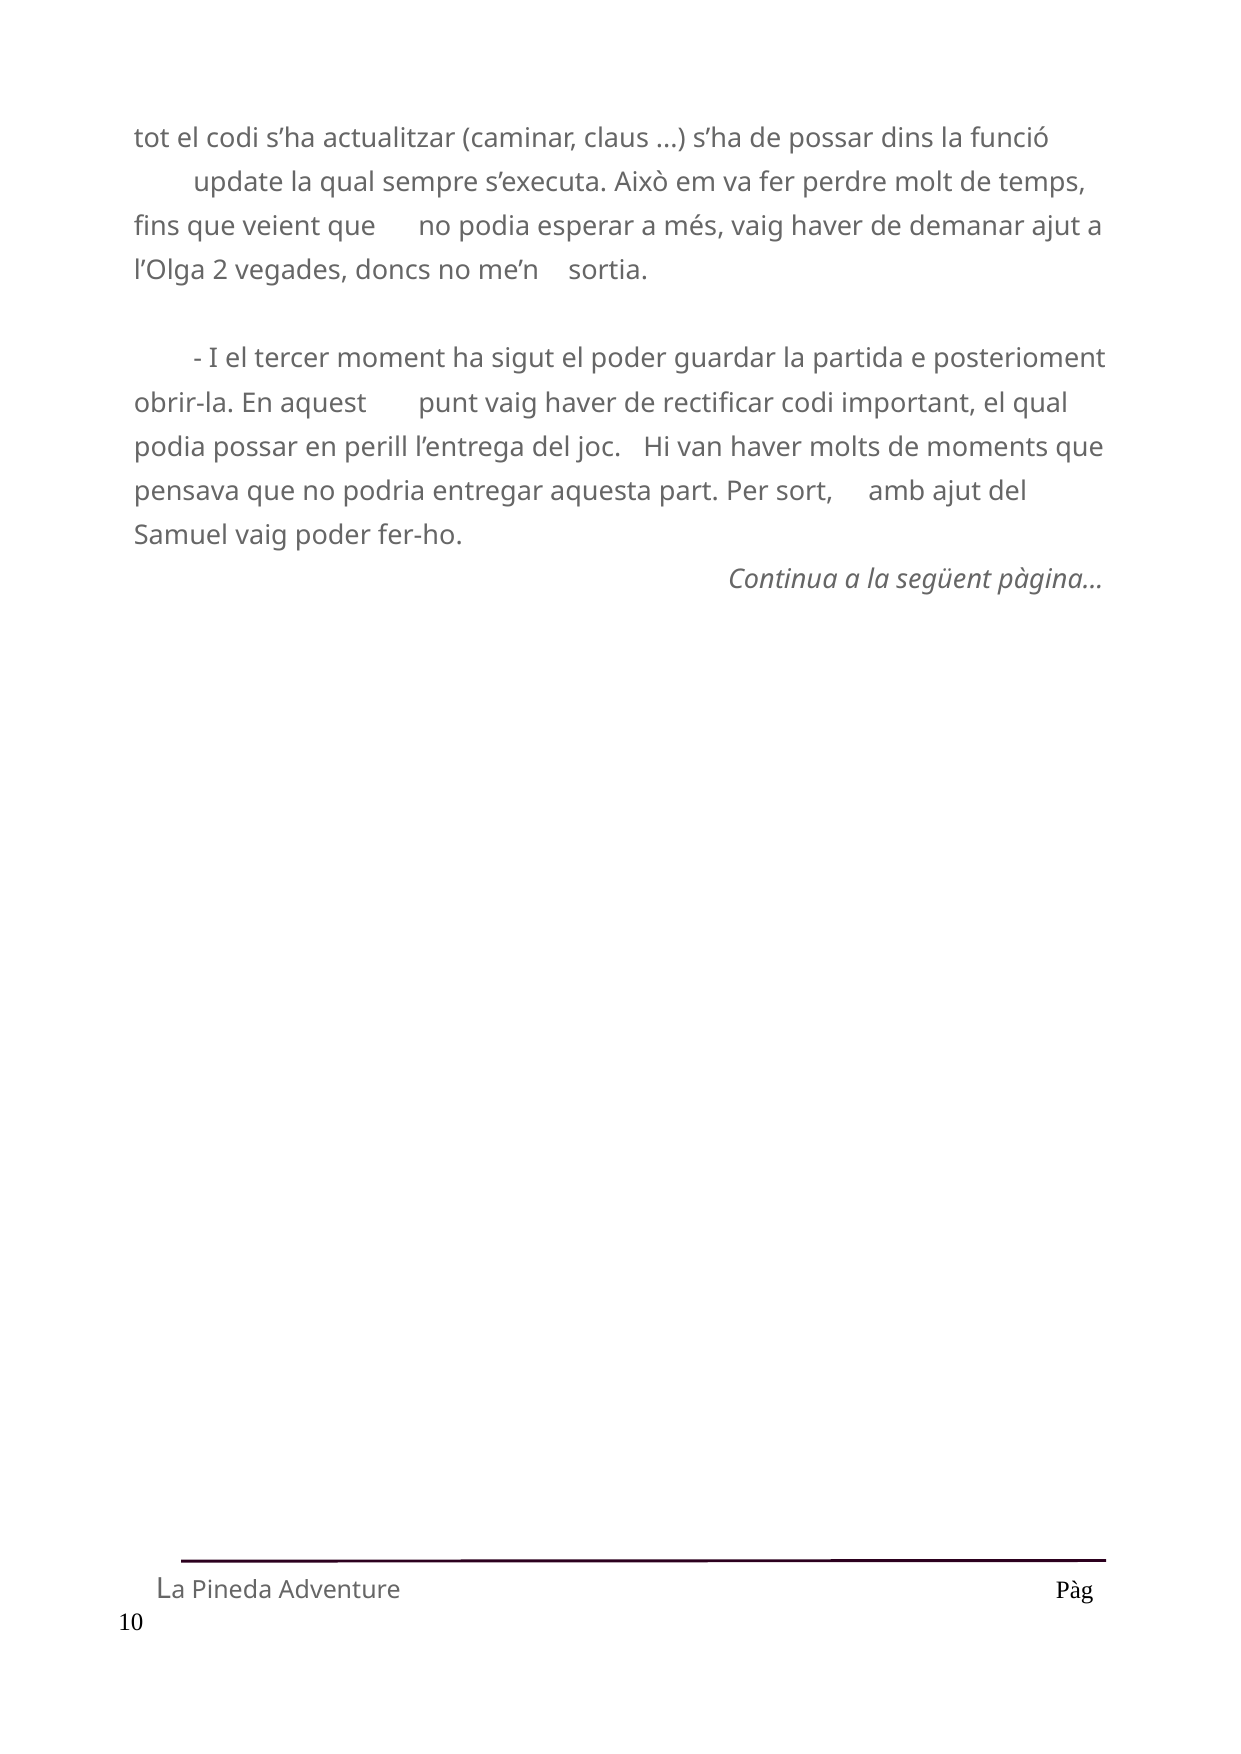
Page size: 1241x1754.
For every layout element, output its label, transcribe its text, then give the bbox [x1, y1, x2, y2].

text Continua a la següent pàgina... [134, 560, 1106, 597]
text - I el tercer moment ha sigut el poder guardar la partida e posterioment obrir-la. En aquest punt vaig haver de rectificar codi important, el qual podia possar en perill l’entrega del joc. Hi van haver molts de moments que pensava que no podria entregar aquesta part. Per sort, amb ajut del Samuel vaig poder fer-ho. [134, 339, 1106, 552]
text tot el codi s’ha actualitzar (caminar, claus ...) s’ha de possar dins la funció update la qual sempre s’executa. Això em va fer perdre molt de temps, fins que veient que no podia esperar a més, vaig haver de demanar ajut a l’Olga 2 vegades, doncs no me’n sortia. [134, 118, 1106, 287]
